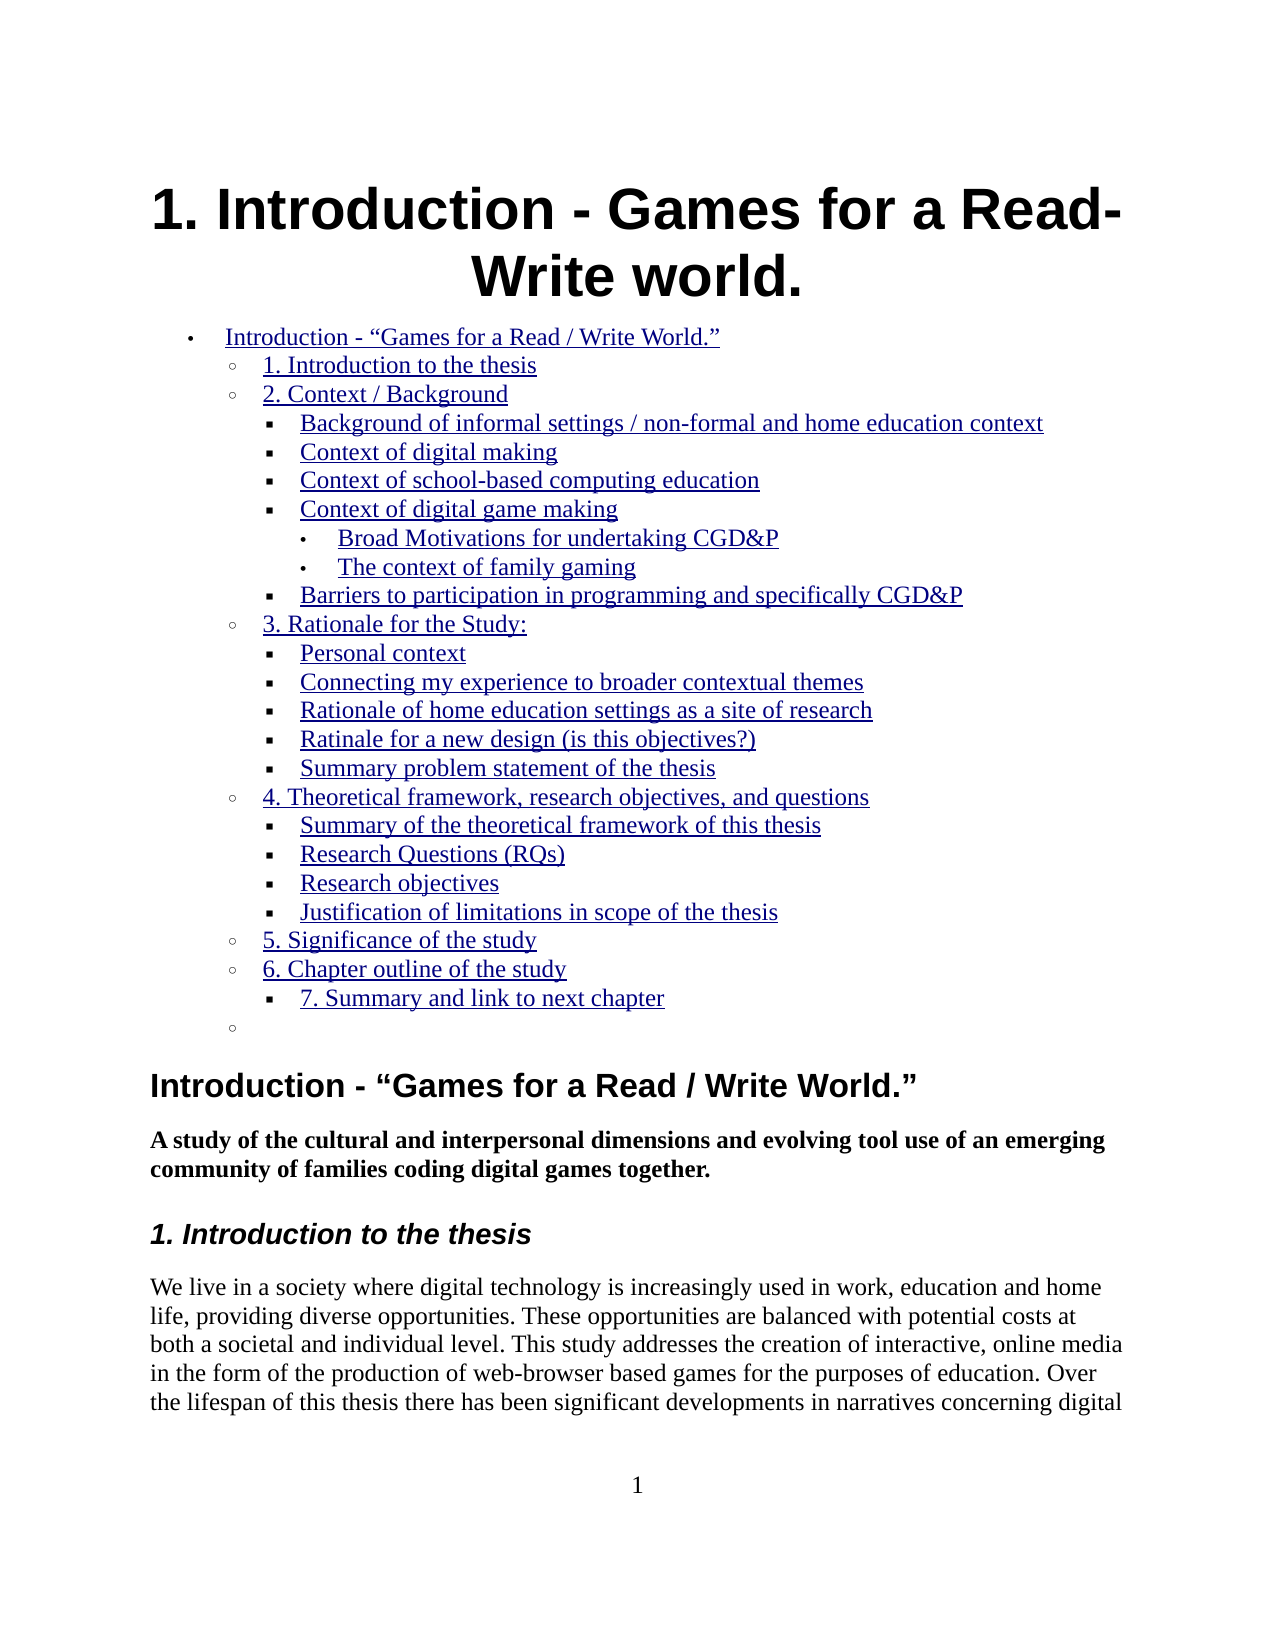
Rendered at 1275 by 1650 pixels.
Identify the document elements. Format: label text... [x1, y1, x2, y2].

list Introduction - “Games for a Read / Write World.” [187, 322, 1125, 350]
list Background of informal settings / non-formal and home education context [262, 408, 1125, 437]
list 1. Introduction to the thesis [225, 350, 1125, 379]
text We live in a society where digital technology is increasingly used in work, education and home life, providing diverse opportunities. These opportunities are balanced with potential costs at both a societal and individual level. This study addresses the creation of interactive, online media in the form of the production of web-browser based games for the purposes of education. Over the lifespan of this thesis there has been significant developments in narratives concerning digital [150, 1272, 1125, 1416]
list Broad Motivations for undertaking CGD&P [300, 523, 1125, 552]
list Summary problem statement of the thesis [262, 753, 1125, 782]
list The context of family gaming [300, 552, 1125, 580]
list Ratinale for a new design (is this objectives?) [262, 724, 1125, 753]
list Barriers to participation in programming and specifically CGD&P [262, 580, 1125, 609]
list 4. Theoretical framework, research objectives, and questions [225, 782, 1125, 810]
title 1. Introduction - Games for a Read-Write world. [150, 175, 1125, 309]
subtitle Introduction - “Games for a Read / Write World.” [150, 1065, 1125, 1104]
list Context of digital game making [262, 494, 1125, 523]
list Rationale of home education settings as a site of research [262, 695, 1125, 724]
list Summary of the theoretical framework of this thesis [262, 810, 1125, 839]
list 2. Context / Background [225, 379, 1125, 408]
list Research objectives [262, 868, 1125, 897]
list 3. Rationale for the Study: [225, 609, 1125, 638]
subtitle 1. Introduction to the thesis [150, 1217, 1125, 1251]
list Connecting my experience to broader contextual themes [262, 667, 1125, 695]
list Justification of limitations in scope of the thesis [262, 897, 1125, 925]
list Context of digital making [262, 437, 1125, 465]
list 7. Summary and link to next chapter [262, 983, 1125, 1012]
list Context of school-based computing education [262, 465, 1125, 494]
list Personal context [262, 638, 1125, 667]
text A study of the cultural and interpersonal dimensions and evolving tool use of an emerging community of families coding digital games together. [150, 1126, 1125, 1183]
list 6. Chapter outline of the study [225, 954, 1125, 983]
list Research Questions (RQs) [262, 839, 1125, 868]
list 5. Significance of the study [225, 925, 1125, 954]
